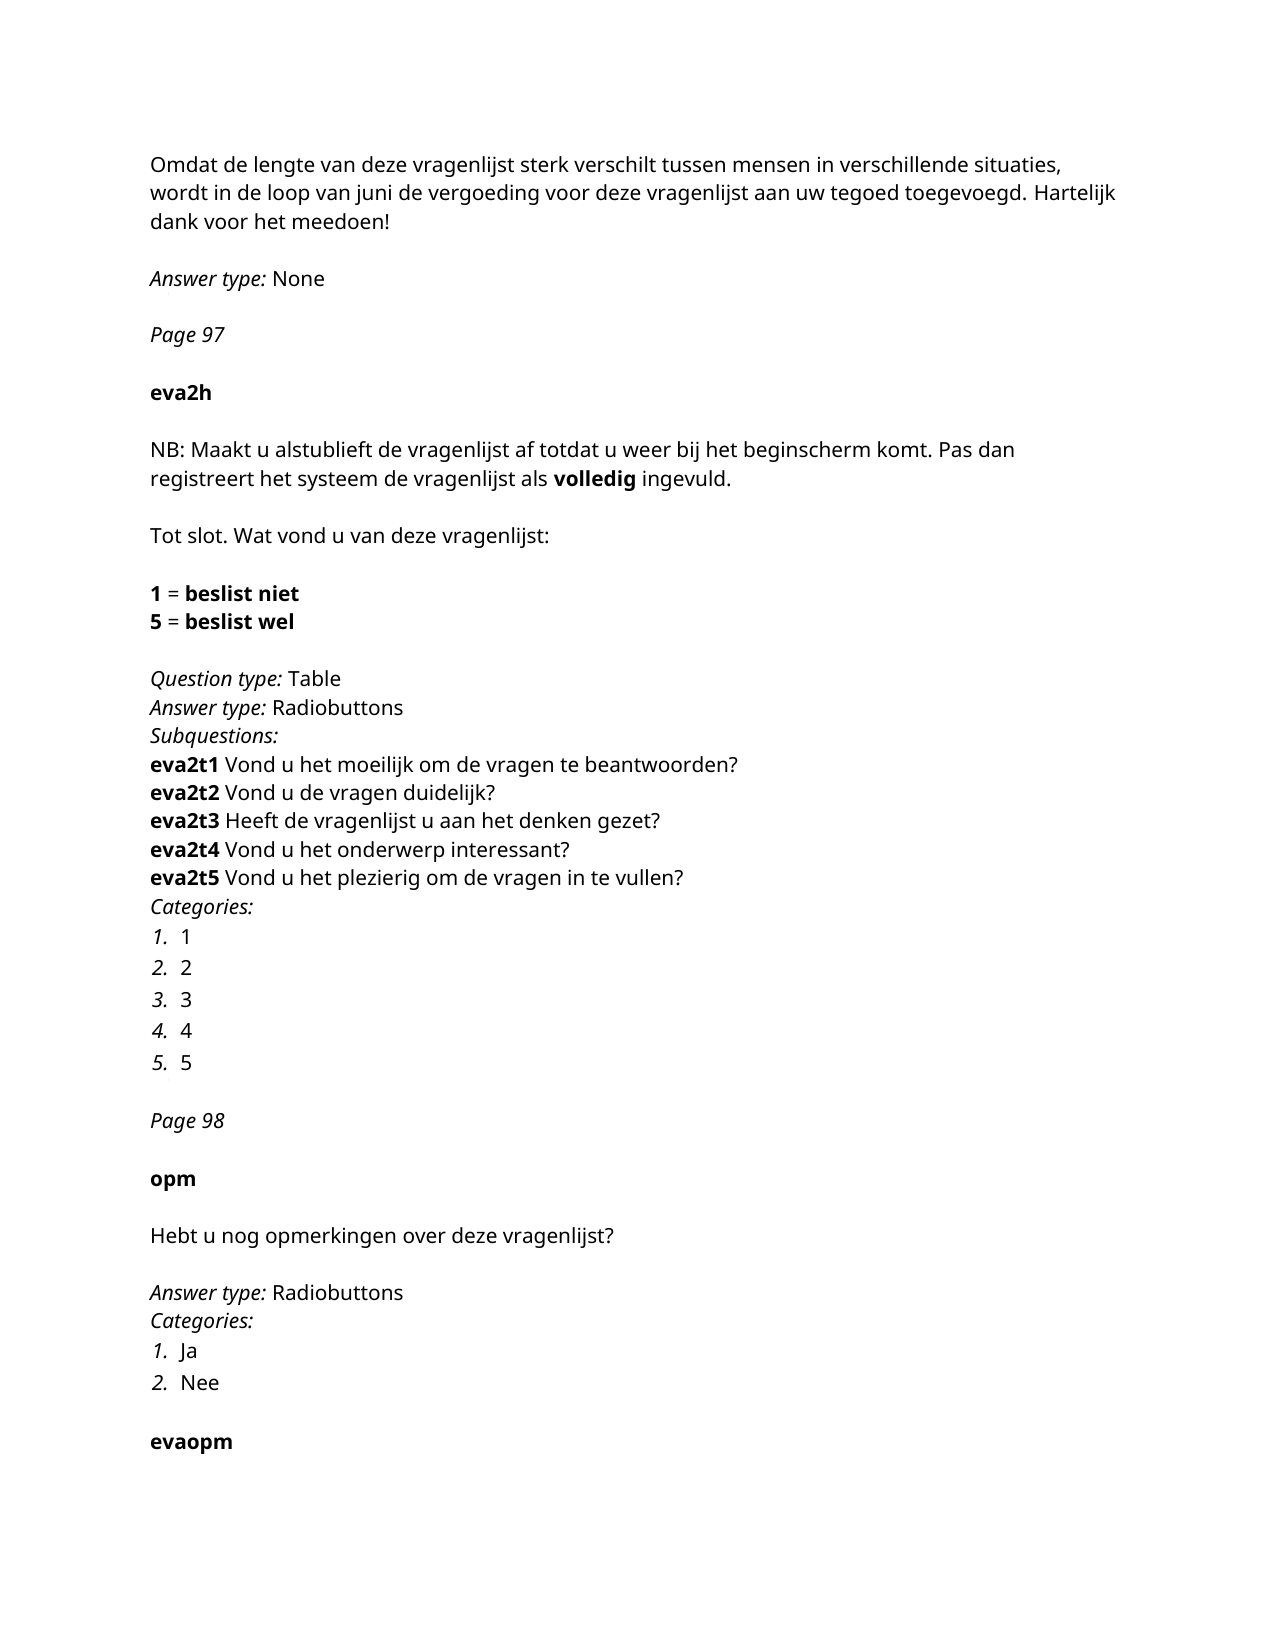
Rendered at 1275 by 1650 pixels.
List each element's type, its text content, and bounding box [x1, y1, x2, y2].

text Hebt u nog opmerkingen over deze vragenlijst? [150, 1221, 1125, 1250]
subtitle evaopm [150, 1427, 1125, 1456]
table_cell Nee [179, 1367, 227, 1398]
table_cell 2 [179, 952, 200, 983]
table_cell 4. [150, 1015, 178, 1047]
text Page 97 [150, 320, 1125, 349]
text 1 = beslist niet 5 = beslist wel [150, 579, 1125, 636]
table_header 1. [150, 920, 178, 952]
text Tot slot. Wat vond u van deze vragenlijst: [150, 521, 1125, 550]
subtitle opm [150, 1164, 1125, 1192]
text Subquestions: eva2t1 Vond u het moeilijk om de vragen te beantwoorden? eva2t2 Vond u de vragen duidelijk? eva2t3 Heeft de vragenlijst u aan het denken gezet? eva2t4 Vond u het onderwerp interessant? eva2t5 Vond u het plezierig om de vragen in te vullen? [150, 721, 1125, 892]
table_cell 5 [179, 1047, 200, 1078]
text Omdat de lengte van deze vragenlijst sterk verschilt tussen mensen in verschillende situaties, wordt in de loop van juni de vergoeding voor deze vragenlijst aan uw tegoed toegevoegd. Hartelijk dank voor het meedoen! [150, 150, 1125, 235]
table_cell 3 [179, 984, 200, 1015]
table_header 1. [150, 1335, 178, 1367]
subtitle eva2h [150, 378, 1125, 406]
text Categories: [150, 1307, 1125, 1335]
table_cell 2. [150, 952, 178, 983]
text Answer type: Radiobuttons [150, 693, 1125, 721]
text Answer type: None [150, 264, 1125, 292]
text NB: Maakt u alstublieft de vragenlijst af totdat u weer bij het beginscherm komt. Pas dan registreert het systeem de vragenlijst als volledig ingevuld. [150, 435, 1125, 492]
table_header 1 [179, 920, 200, 952]
text Categories: [150, 892, 1125, 920]
table_cell 5. [150, 1047, 178, 1078]
table_header Ja [179, 1335, 227, 1367]
table_cell 2. [150, 1367, 178, 1398]
text Page 98 [150, 1106, 1125, 1134]
text Question type: Table [150, 664, 1125, 693]
text Answer type: Radiobuttons [150, 1278, 1125, 1307]
table_cell 3. [150, 984, 178, 1015]
table_cell 4 [179, 1015, 200, 1047]
